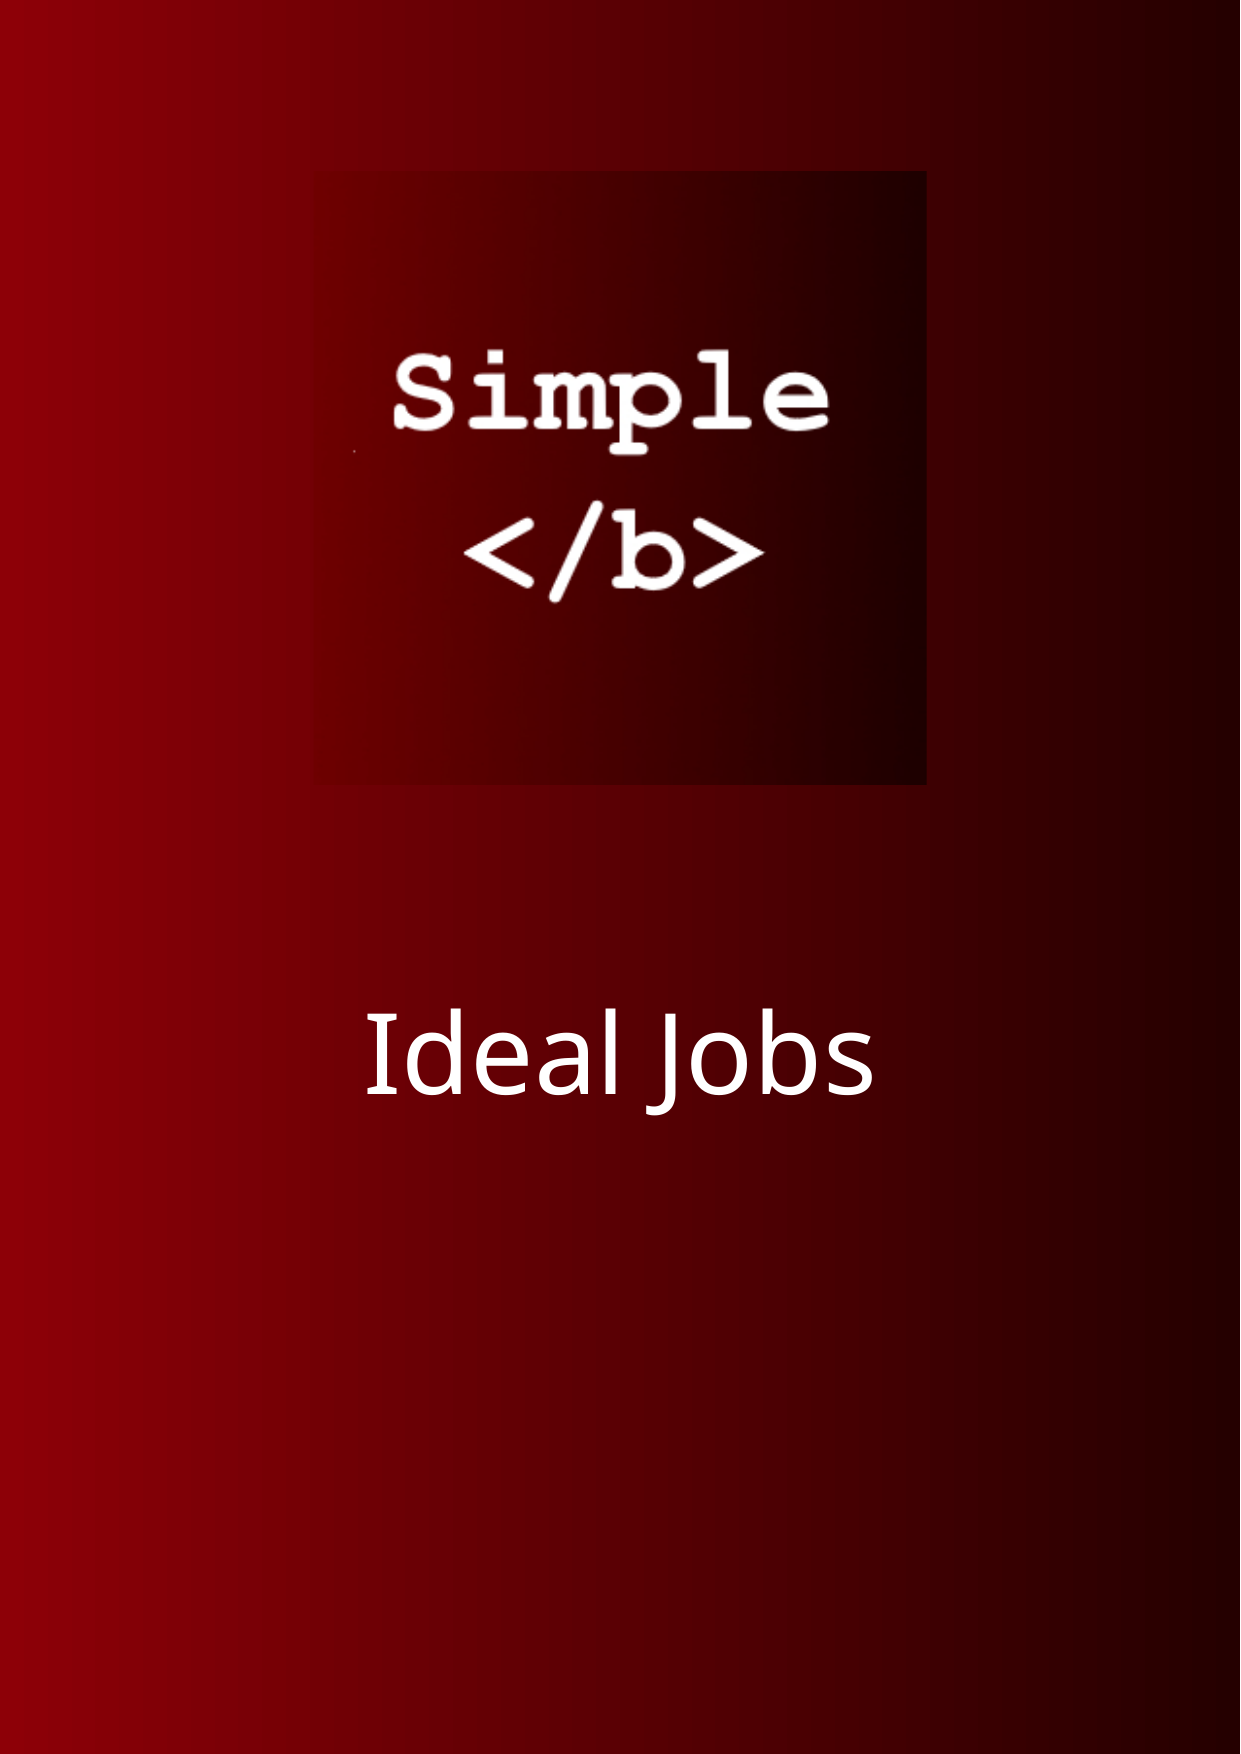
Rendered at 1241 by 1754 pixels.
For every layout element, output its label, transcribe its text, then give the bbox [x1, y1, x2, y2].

picture [313, 171, 927, 785]
subtitle Ideal Jobs [118, 974, 1122, 1128]
